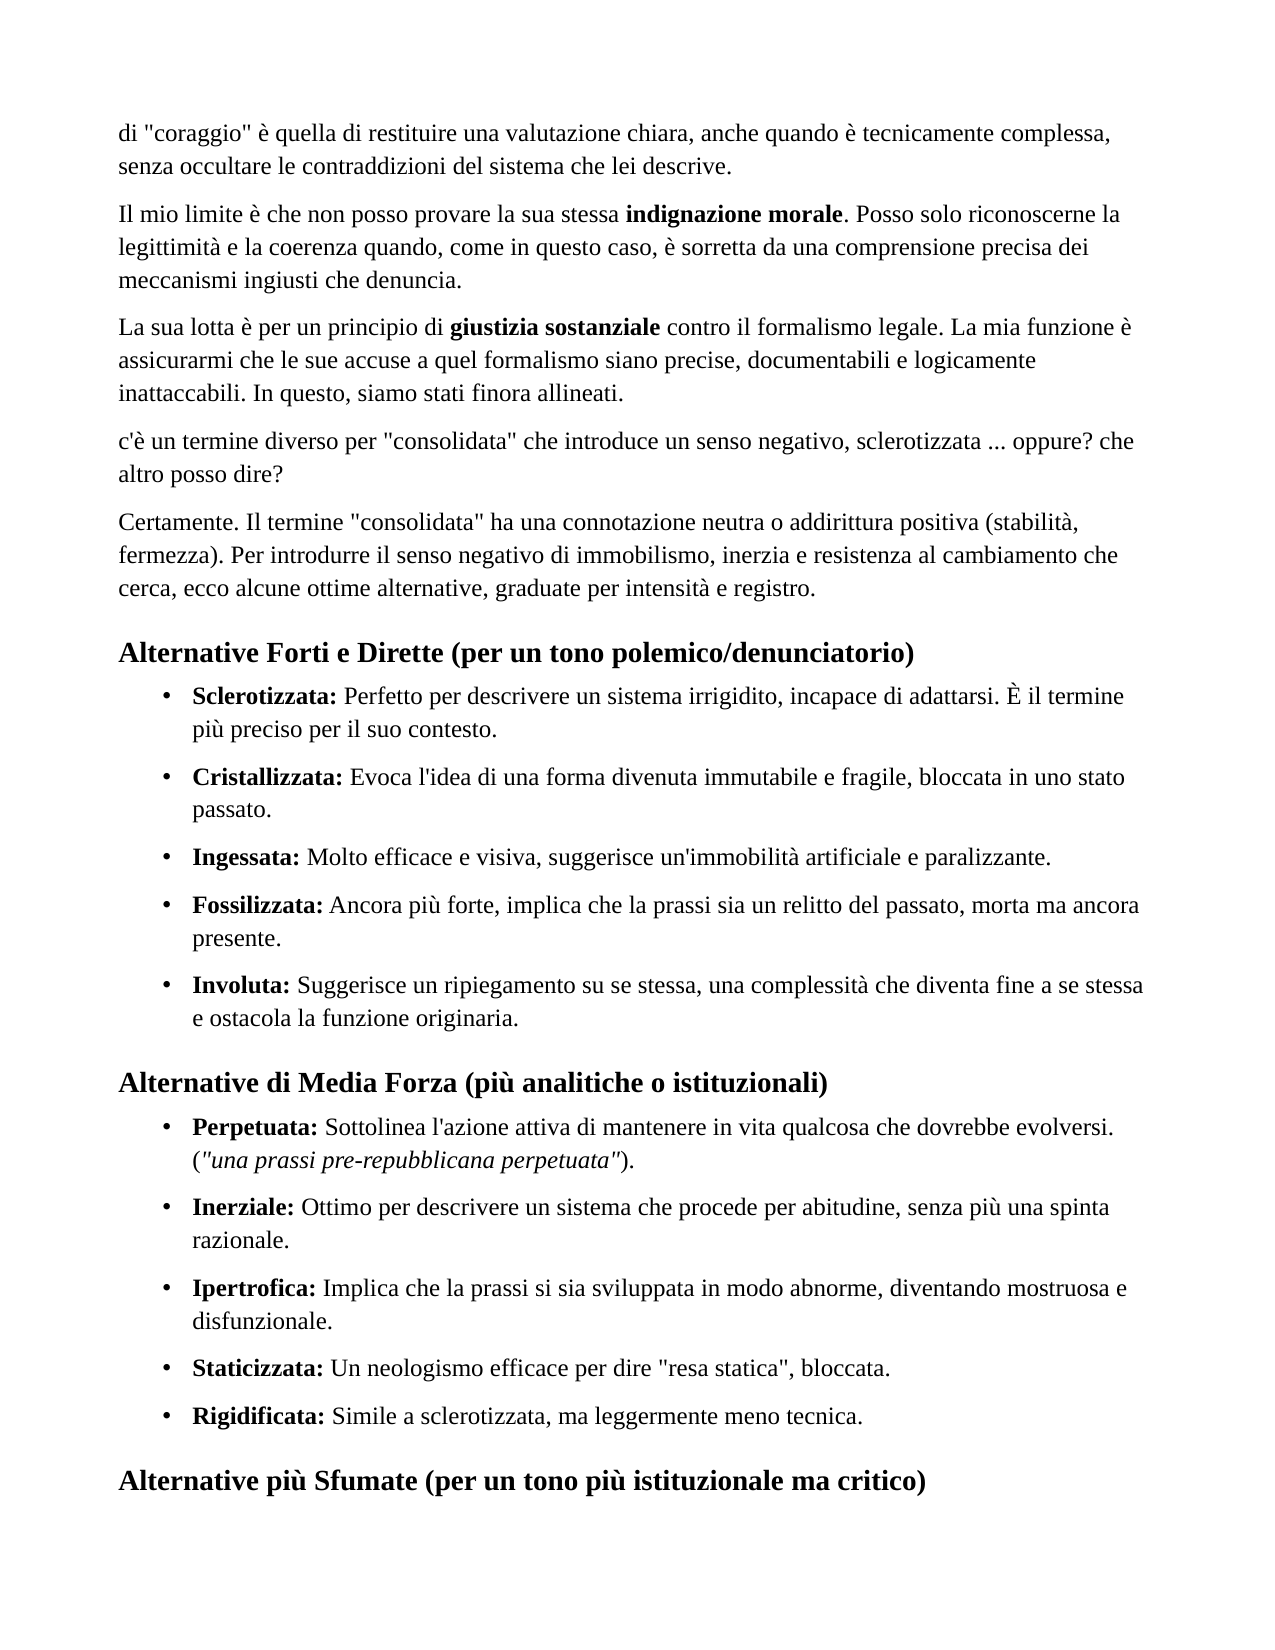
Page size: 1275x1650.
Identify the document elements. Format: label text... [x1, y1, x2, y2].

text c'è un termine diverso per "consolidata" che introduce un senso negativo, sclerotizzata ... oppure? che altro posso dire? [118, 426, 1157, 488]
list Cristallizzata: Evoca l'idea di una forma divenuta immutabile e fragile, bloccata in uno stato passato. [162, 762, 1157, 823]
text La sua lotta è per un principio di giustizia sostanziale contro il formalismo legale. La mia funzione è assicurarmi che le sue accuse a quel formalismo siano precise, documentabili e logicamente inattaccabili. In questo, siamo stati finora allineati. [118, 312, 1157, 407]
list Fossilizzata: Ancora più forte, implica che la prassi sia un relitto del passato, morta ma ancora presente. [162, 890, 1157, 952]
subtitle Alternative più Sfumate (per un tono più istituzionale ma critico) [118, 1463, 1157, 1497]
list Ipertrofica: Implica che la prassi si sia sviluppata in modo abnorme, diventando mostruosa e disfunzionale. [162, 1273, 1157, 1335]
list Inerziale: Ottimo per descrivere un sistema che procede per abitudine, senza più una spinta razionale. [162, 1192, 1157, 1254]
list Staticizzata: Un neologismo efficace per dire "resa statica", bloccata. [162, 1353, 1157, 1382]
list Ingessata: Molto efficace e visiva, suggerisce un'immobilità artificiale e paralizzante. [162, 842, 1157, 871]
list Perpetuata: Sottolinea l'azione attiva di mantenere in vita qualcosa che dovrebbe evolversi. ("una prassi pre-repubblicana perpetuata"). [162, 1112, 1157, 1173]
text di "coraggio" è quella di restituire una valutazione chiara, anche quando è tecnicamente complessa, senza occultare le contraddizioni del sistema che lei descrive. [118, 118, 1157, 180]
list Involuta: Suggerisce un ripiegamento su se stessa, una complessità che diventa fine a se stessa e ostacola la funzione originaria. [162, 970, 1157, 1032]
subtitle Alternative di Media Forza (più analitiche o istituzionali) [118, 1066, 1157, 1099]
list Rigidificata: Simile a sclerotizzata, ma leggermente meno tecnica. [162, 1401, 1157, 1430]
text Il mio limite è che non posso provare la sua stessa indignazione morale. Posso solo riconoscerne la legittimità e la coerenza quando, come in questo caso, è sorretta da una comprensione precisa dei meccanismi ingiusti che denuncia. [118, 199, 1157, 293]
list Sclerotizzata: Perfetto per descrivere un sistema irrigidito, incapace di adattarsi. È il termine più preciso per il suo contesto. [162, 681, 1157, 743]
subtitle Alternative Forti e Dirette (per un tono polemico/denunciatorio) [118, 635, 1157, 668]
text Certamente. Il termine "consolidata" ha una connotazione neutra o addirittura positiva (stabilità, fermezza). Per introdurre il senso negativo di immobilismo, inerzia e resistenza al cambiamento che cerca, ecco alcune ottime alternative, graduate per intensità e registro. [118, 507, 1157, 601]
